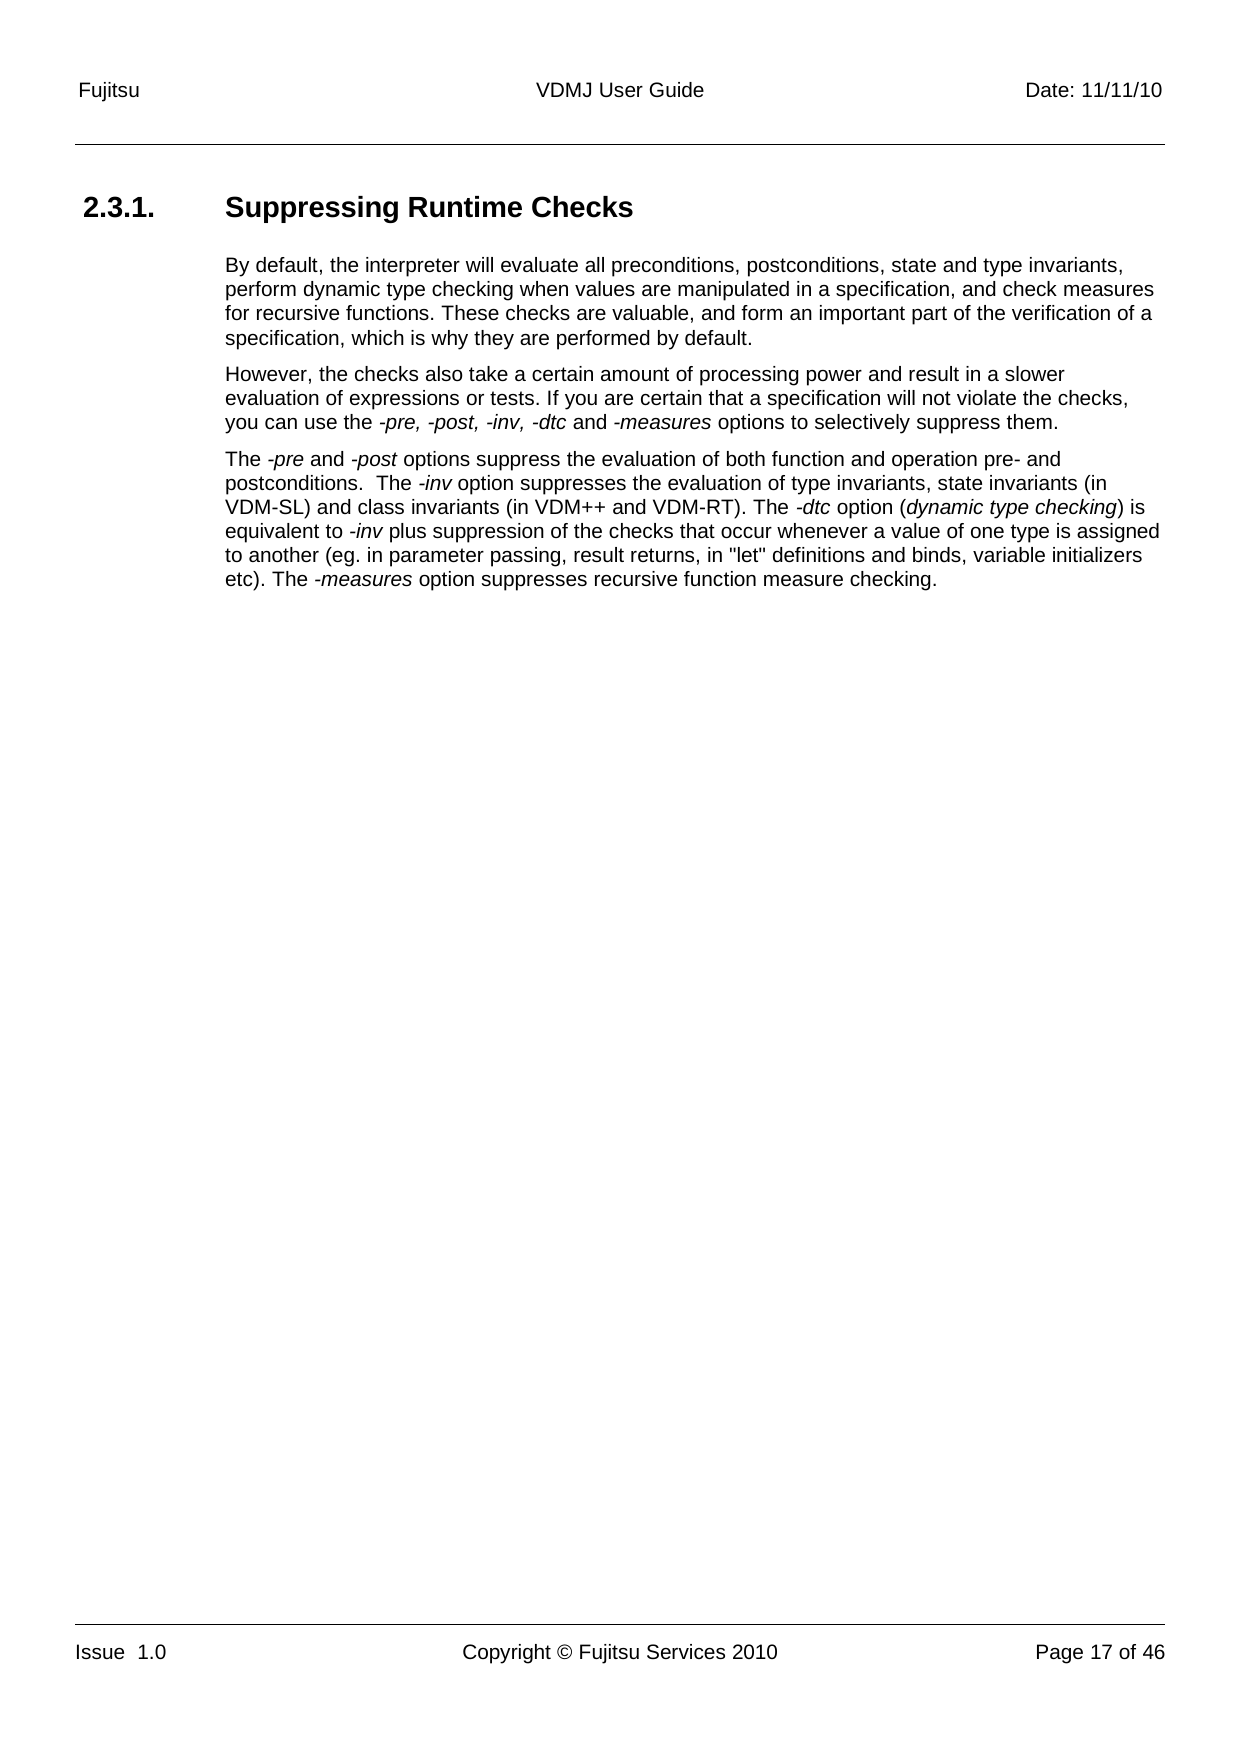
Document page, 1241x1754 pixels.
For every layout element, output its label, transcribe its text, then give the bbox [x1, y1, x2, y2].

text By default, the interpreter will evaluate all preconditions, postconditions, state and type invariants, perform dynamic type checking when values are manipulated in a specification, and check measures for recursive functions. These checks are valuable, and form an important part of the verification of a specification, which is why they are performed by default. [225, 253, 1165, 349]
subtitle Suppressing Runtime Checks [75, 190, 1165, 223]
text However, the checks also take a certain amount of processing power and result in a slower evaluation of expressions or tests. If you are certain that a specification will not violate the checks, you can use the -pre, -post, -inv, -dtc and -measures options to selectively suppress them. [225, 362, 1165, 434]
text The -pre and -post options suppress the evaluation of both function and operation pre- and postconditions. The -inv option suppresses the evaluation of type invariants, state invariants (in VDM-SL) and class invariants (in VDM++ and VDM-RT). The -dtc option (dynamic type checking) is equivalent to -inv plus suppression of the checks that occur whenever a value of one type is assigned to another (eg. in parameter passing, result returns, in "let" definitions and binds, variable initializers etc). The -measures option suppresses recursive function measure checking. [225, 447, 1165, 591]
